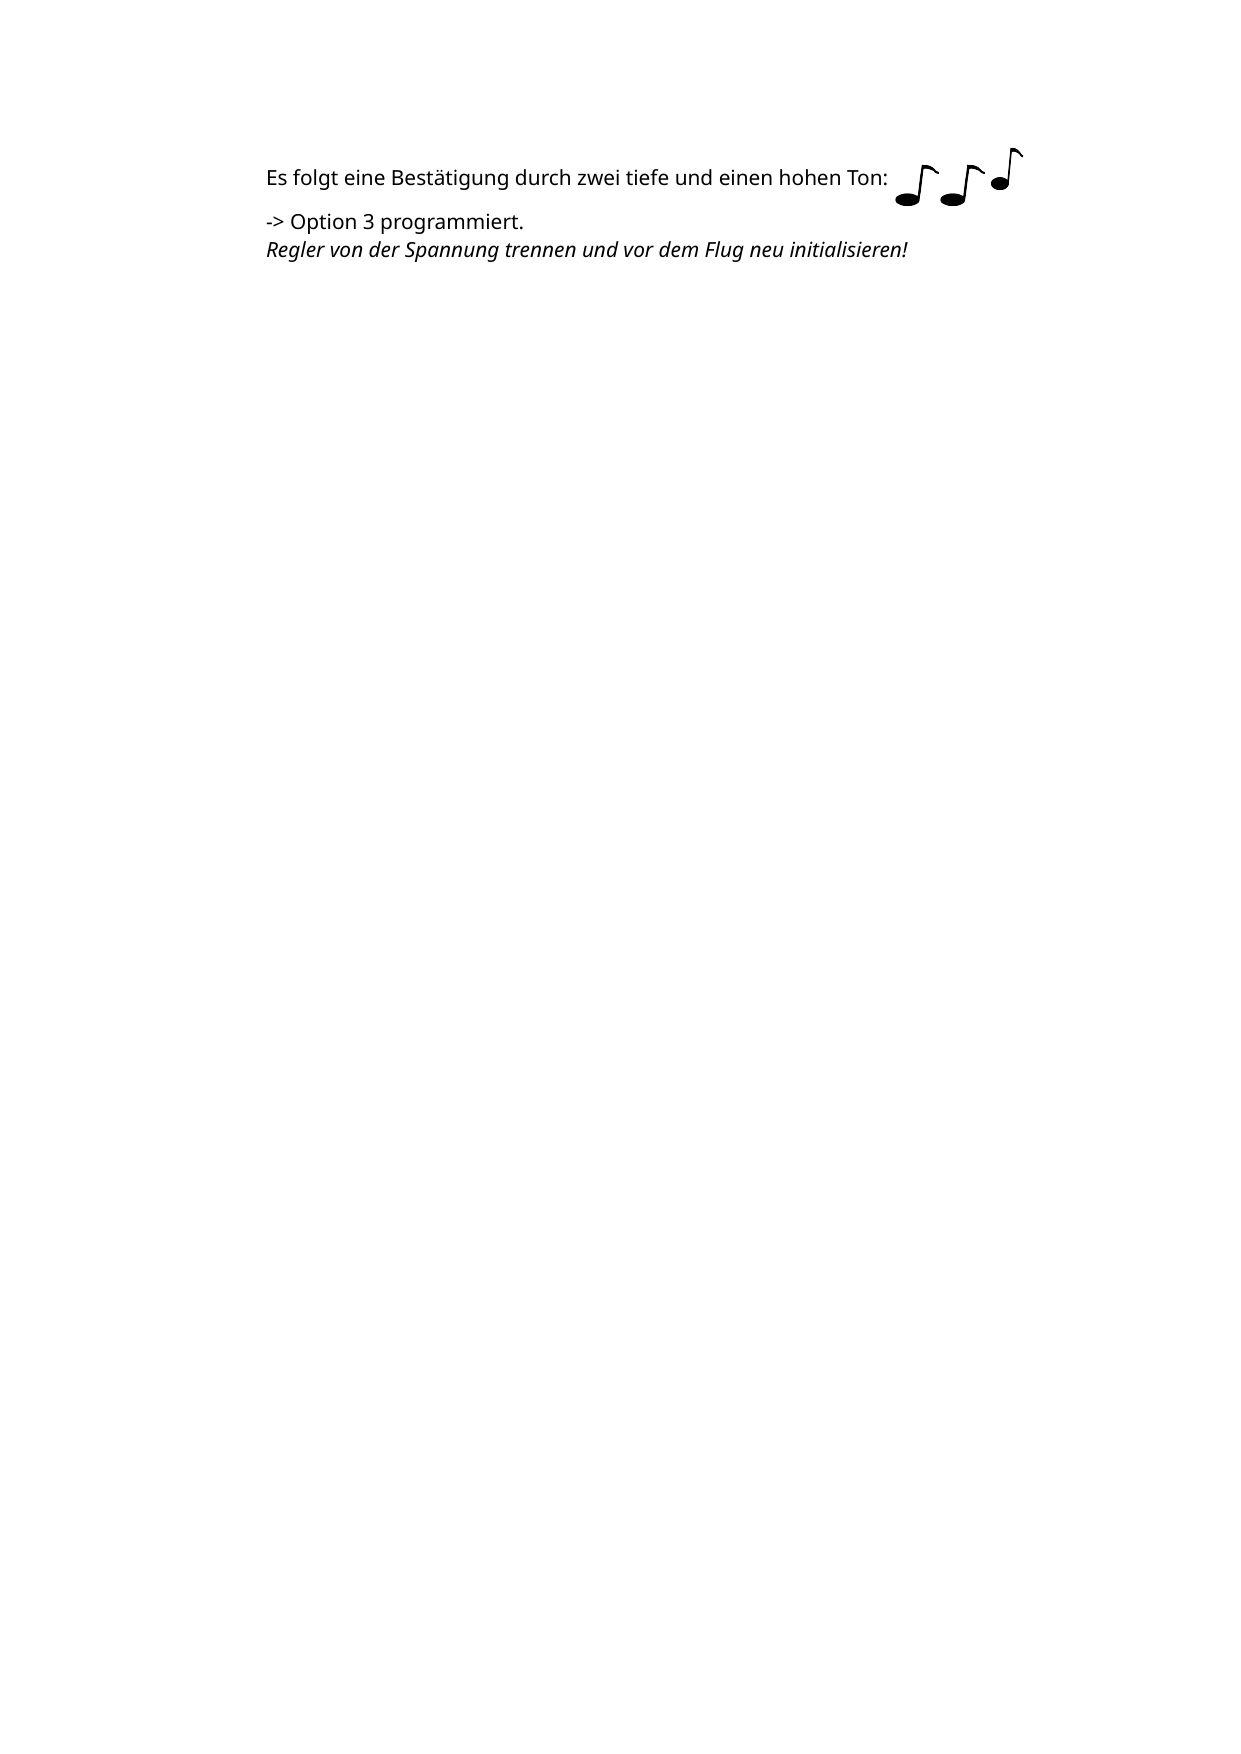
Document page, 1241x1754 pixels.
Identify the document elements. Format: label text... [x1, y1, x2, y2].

picture [894, 163, 986, 207]
text Es folgt eine Bestätigung durch zwei tiefe und einen hohen Ton: [118, 147, 1132, 207]
text -> Option 3 programmiert. [118, 207, 1132, 235]
picture [990, 146, 1024, 191]
text Regler von der Spannung trennen und vor dem Flug neu initialisieren! [118, 235, 1132, 264]
